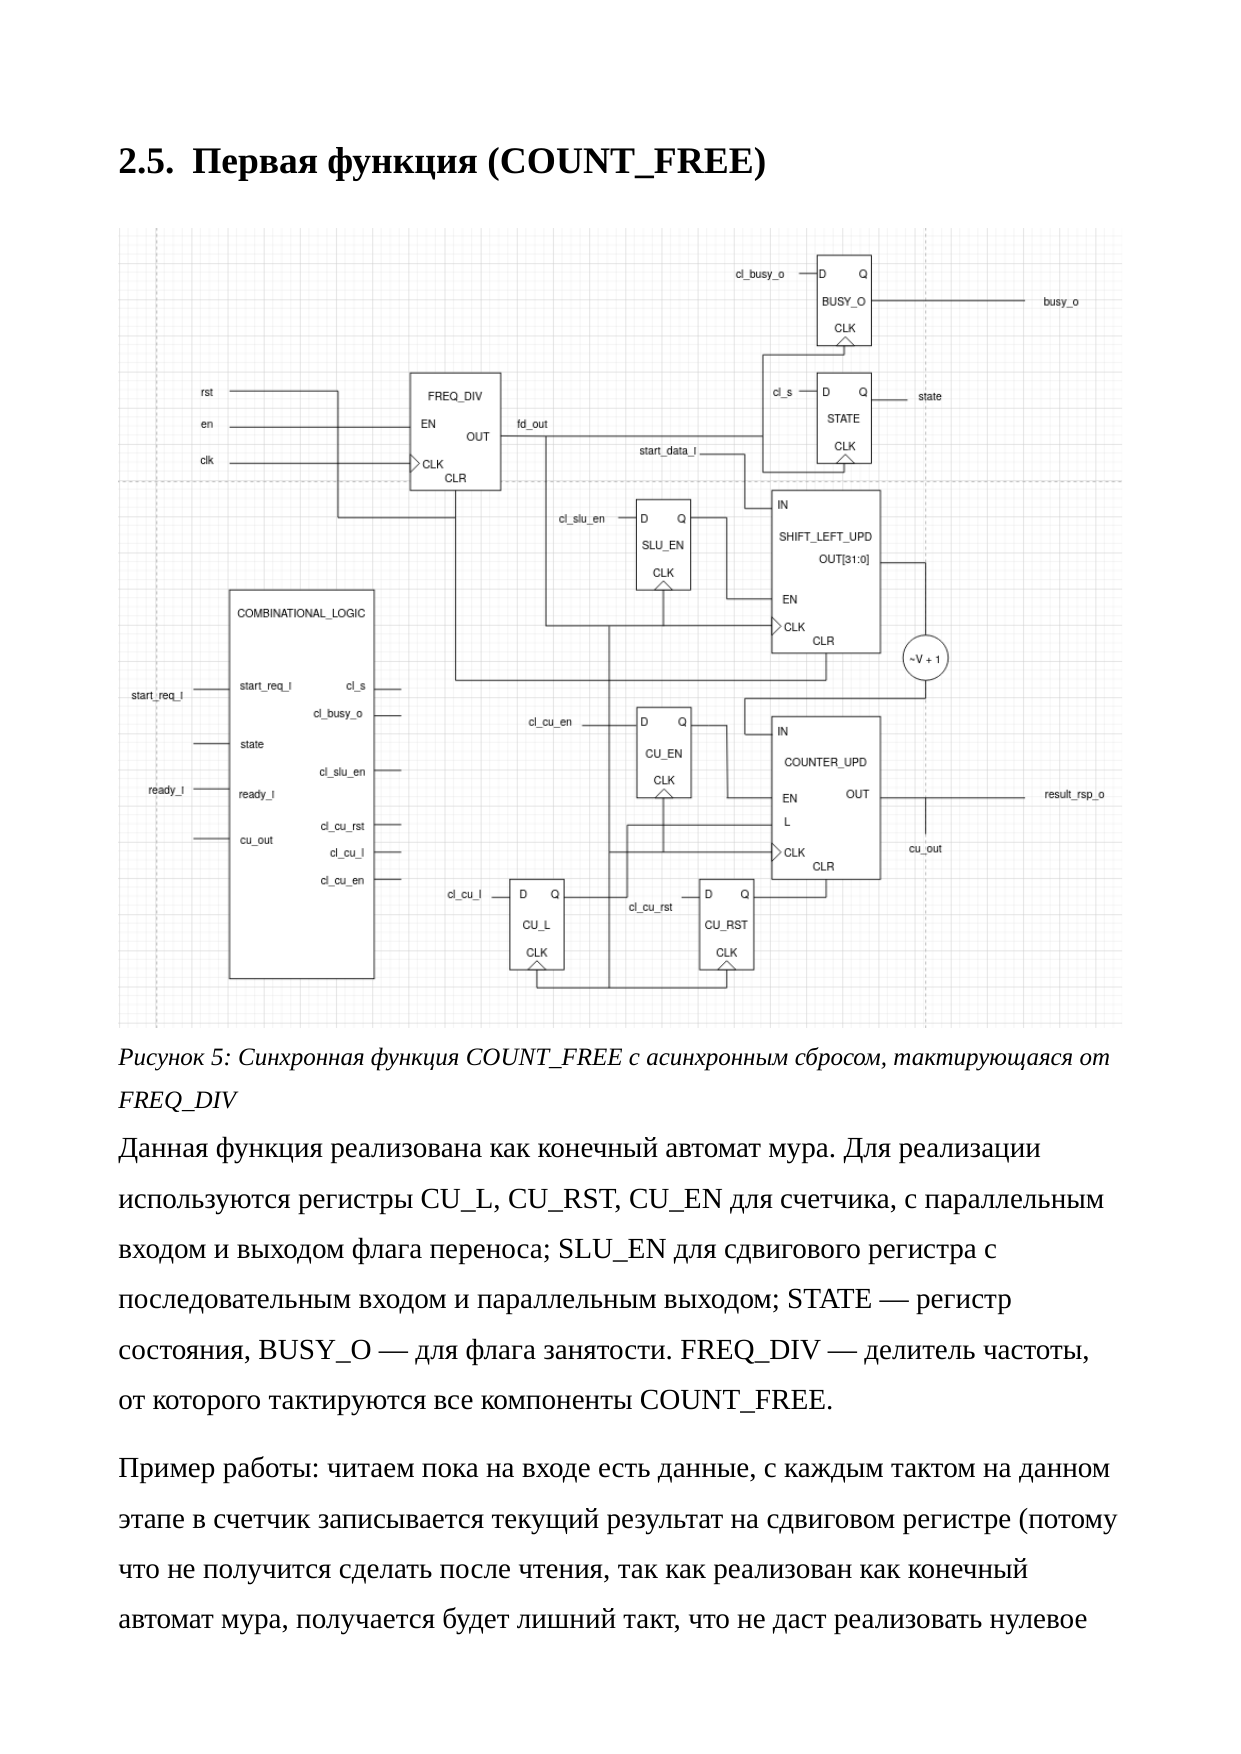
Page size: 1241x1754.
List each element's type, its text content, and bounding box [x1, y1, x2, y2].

picture [118, 228, 1123, 1028]
text [118, 216, 1122, 228]
text Рисунок 5: Синхронная функция COUNT_FREE с асинхронным сбросом, тактирующаяся от FREQ_DIV [118, 1028, 1122, 1114]
subtitle Первая функция (COUNT_FREE) [118, 139, 1122, 182]
text Данная функция реализована как конечный автомат мура. Для реализации используются регистры CU_L, CU_RST, CU_EN для счетчика, с параллельным входом и выходом флага переноса; SLU_EN для сдвигового регистра с последовательным входом и параллельным выходом; STATE — регистр состояния, BUSY_O — для флага занятости. FREQ_DIV — делитель частоты, от которого тактируются все компоненты COUNT_FREE. [118, 1114, 1122, 1416]
text Пример работы: читаем пока на входе есть данные, с каждым тактом на данном этапе в счетчик записывается текущий результат на сдвиговом регистре (потому что не получится сделать после чтения, так как реализован как конечный автомат мура, получается будет лишний такт, что не даст реализовать нулевое [118, 1450, 1122, 1635]
